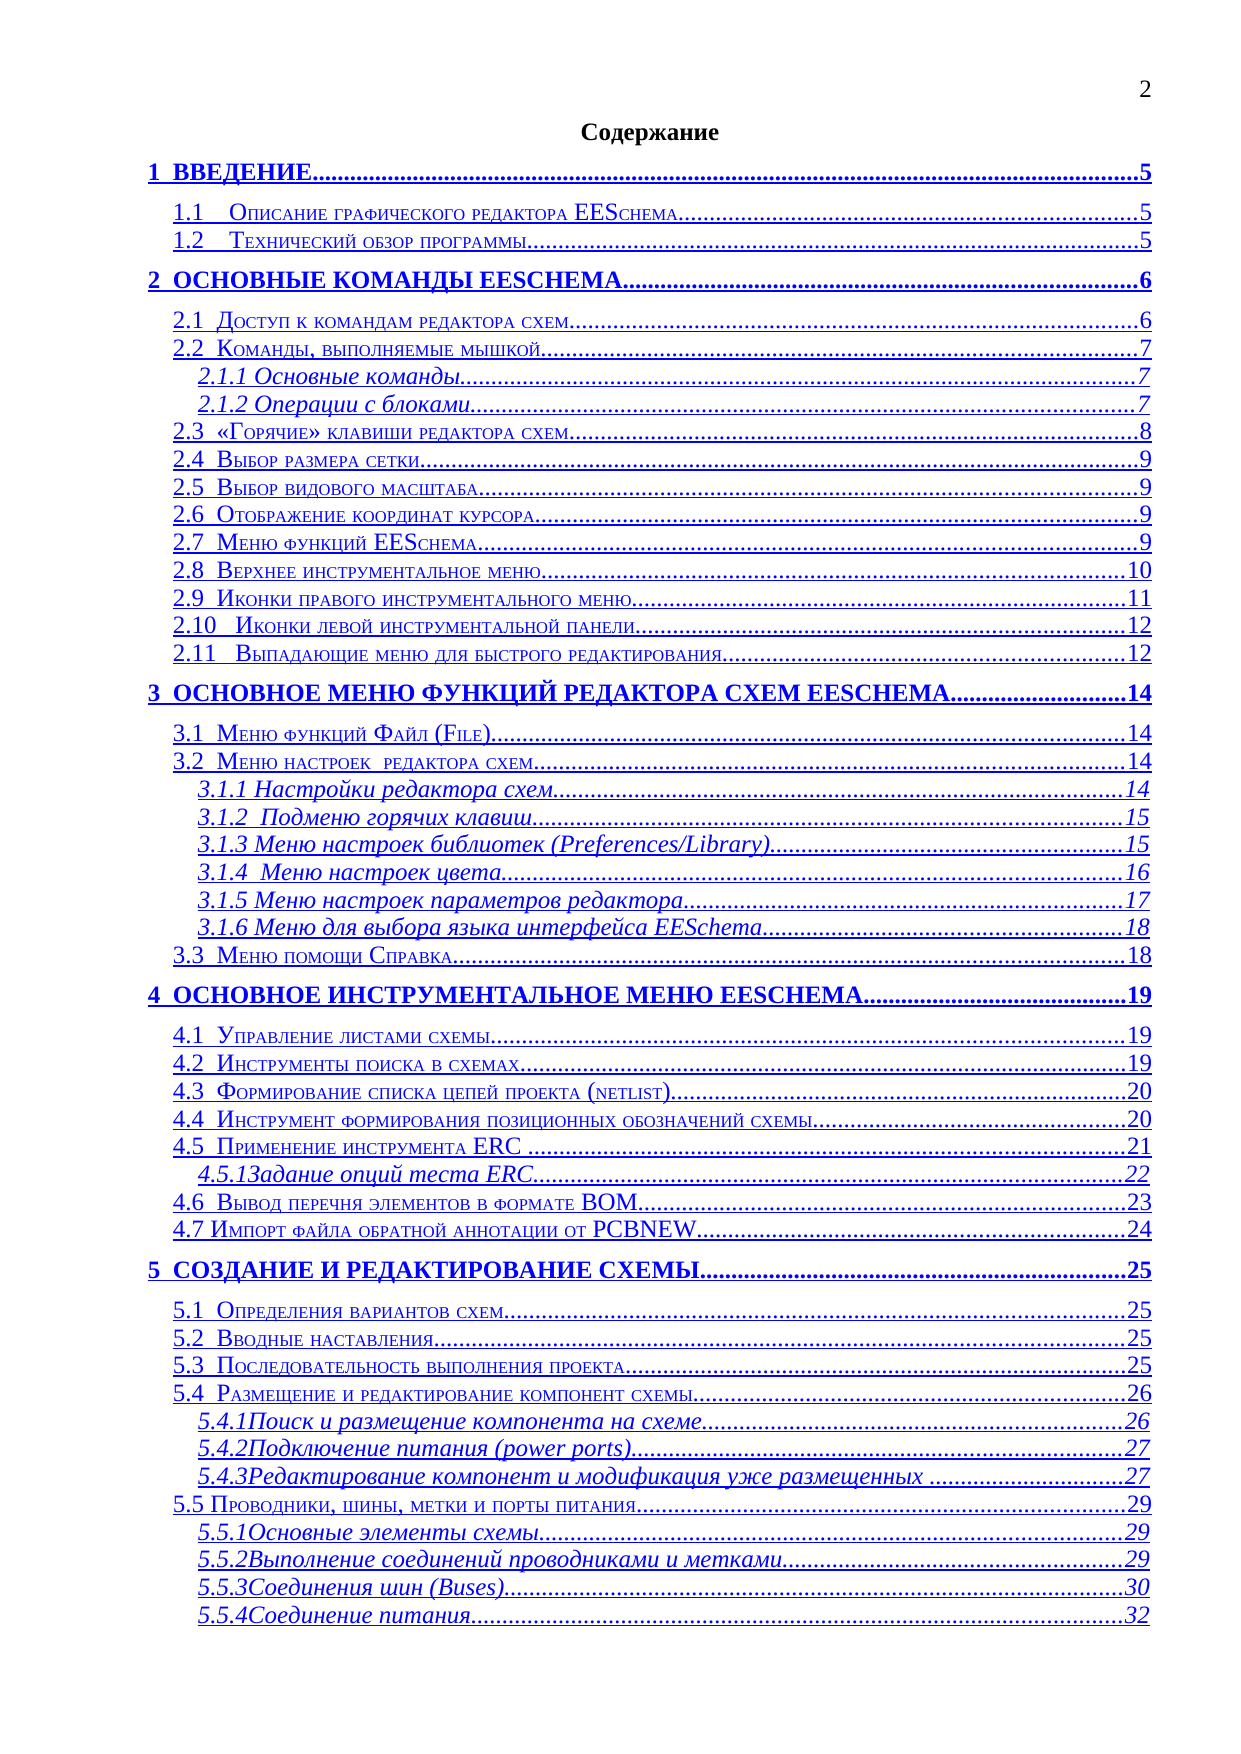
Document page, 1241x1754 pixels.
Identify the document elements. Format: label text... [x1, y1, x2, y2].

text 5.5.1Основные элементы схемы 29 [198, 1518, 1152, 1545]
text 2.3 «Горячие» клавиши редактора схем 8 [173, 417, 1152, 441]
text 2.7 Меню функций EESchema 9 [173, 528, 1152, 552]
text 5.2 Вводные наставления 25 [173, 1324, 1152, 1348]
text 2.10 Иконки левой инструментальной панели 12 [173, 611, 1152, 635]
text 5.4 Размещение и редактирование компонент схемы 26 [173, 1379, 1152, 1403]
text Содержание [148, 118, 1152, 146]
text 2.6 Отображение координат курсора 9 [173, 501, 1152, 524]
text 3.2 Меню настроек редактора схем 14 [173, 747, 1152, 771]
text 2 Основные команды EESchema 6 [148, 266, 1152, 290]
text 3.1.3 Меню настроек библиотек (Preferences/Library) 15 [198, 830, 1152, 858]
text 3.1.5 Меню настроек параметров редактора 17 [198, 886, 1152, 913]
text 3.1.4 Меню настроек цвета 16 [198, 858, 1152, 886]
text 5.5 Проводники, шины, метки и порты питания 29 [173, 1490, 1152, 1514]
text 3.1 Меню функций Файл (File) 14 [173, 719, 1152, 743]
text 2.11 Выпадающие меню для быстрого редактирования 12 [173, 639, 1152, 663]
text 3.1.2 Подменю горячих клавиш 15 [198, 803, 1152, 830]
text 4.7 Импорт файла обратной аннотации от PCBNEW 24 [173, 1216, 1152, 1239]
text 2.1.2 Операции с блоками 7 [198, 390, 1152, 417]
text 4.5 Применение инструмента ERC 21 [173, 1132, 1152, 1156]
text 2.4 Выбор размера сетки 9 [173, 445, 1152, 469]
text 4.1 Управление листами схемы 19 [173, 1022, 1152, 1046]
text 5.4.1Поиск и размещение компонента на схеме 26 [198, 1407, 1152, 1434]
text 5.5.2Выполнение соединений проводниками и метками 29 [198, 1545, 1152, 1573]
text 2.2 Команды, выполняемые мышкой 7 [173, 334, 1152, 358]
text 2.8 Верхнее инструментальное меню 10 [173, 556, 1152, 580]
text 3.1.6 Меню для выбора языка интерфейса EESchema 18 [198, 913, 1152, 941]
text 5.1 Определения вариантов схем 25 [173, 1296, 1152, 1320]
text 4.6 Вывод перечня элементов в формате BOM 23 [173, 1188, 1152, 1212]
text 2.5 Выбор видового масштаба 9 [173, 473, 1152, 497]
text 1.1 Описание графического редактора EESchema 5 [173, 198, 1152, 222]
text 5.5.3Соединения шин (Buses) 30 [198, 1573, 1152, 1601]
text 4.2 Инструменты поиска в схемах 19 [173, 1049, 1152, 1073]
text 5 Создание и редактирование схемы 25 [148, 1256, 1152, 1280]
text 5.5.4Соединение питания 32 [198, 1601, 1152, 1628]
text 4.3 Формирование списка цепей проекта (netlist) 20 [173, 1077, 1152, 1101]
text 2.1.1 Основные команды 7 [198, 362, 1152, 390]
text 4.4 Инструмент формирования позиционных обозначений схемы 20 [173, 1105, 1152, 1129]
text 2.1 Доступ к командам редактора схем 6 [173, 307, 1152, 331]
text 3.3 Меню помощи Справка 18 [173, 941, 1152, 965]
text 2.9 Иконки правого инструментального меню 11 [173, 584, 1152, 608]
text 3.1.1 Настройки редактора схем 14 [198, 775, 1152, 803]
text 4.5.1Задание опций теста ERC 22 [198, 1160, 1152, 1188]
text 1.2 Технический обзор программы 5 [173, 226, 1152, 250]
text 3 Основное меню функций редактора схем EESchema 14 [148, 679, 1152, 703]
text 5.4.3Редактирование компонент и модификация уже размещенных 27 [198, 1462, 1152, 1490]
text 4 Основное инструментальное меню EESchema 19 [148, 981, 1152, 1005]
text 5.4.2Подключение питания (power ports) 27 [198, 1434, 1152, 1462]
text 1 Введение 5 [148, 158, 1152, 182]
text 5.3 Последовательность выполнения проекта 25 [173, 1351, 1152, 1375]
